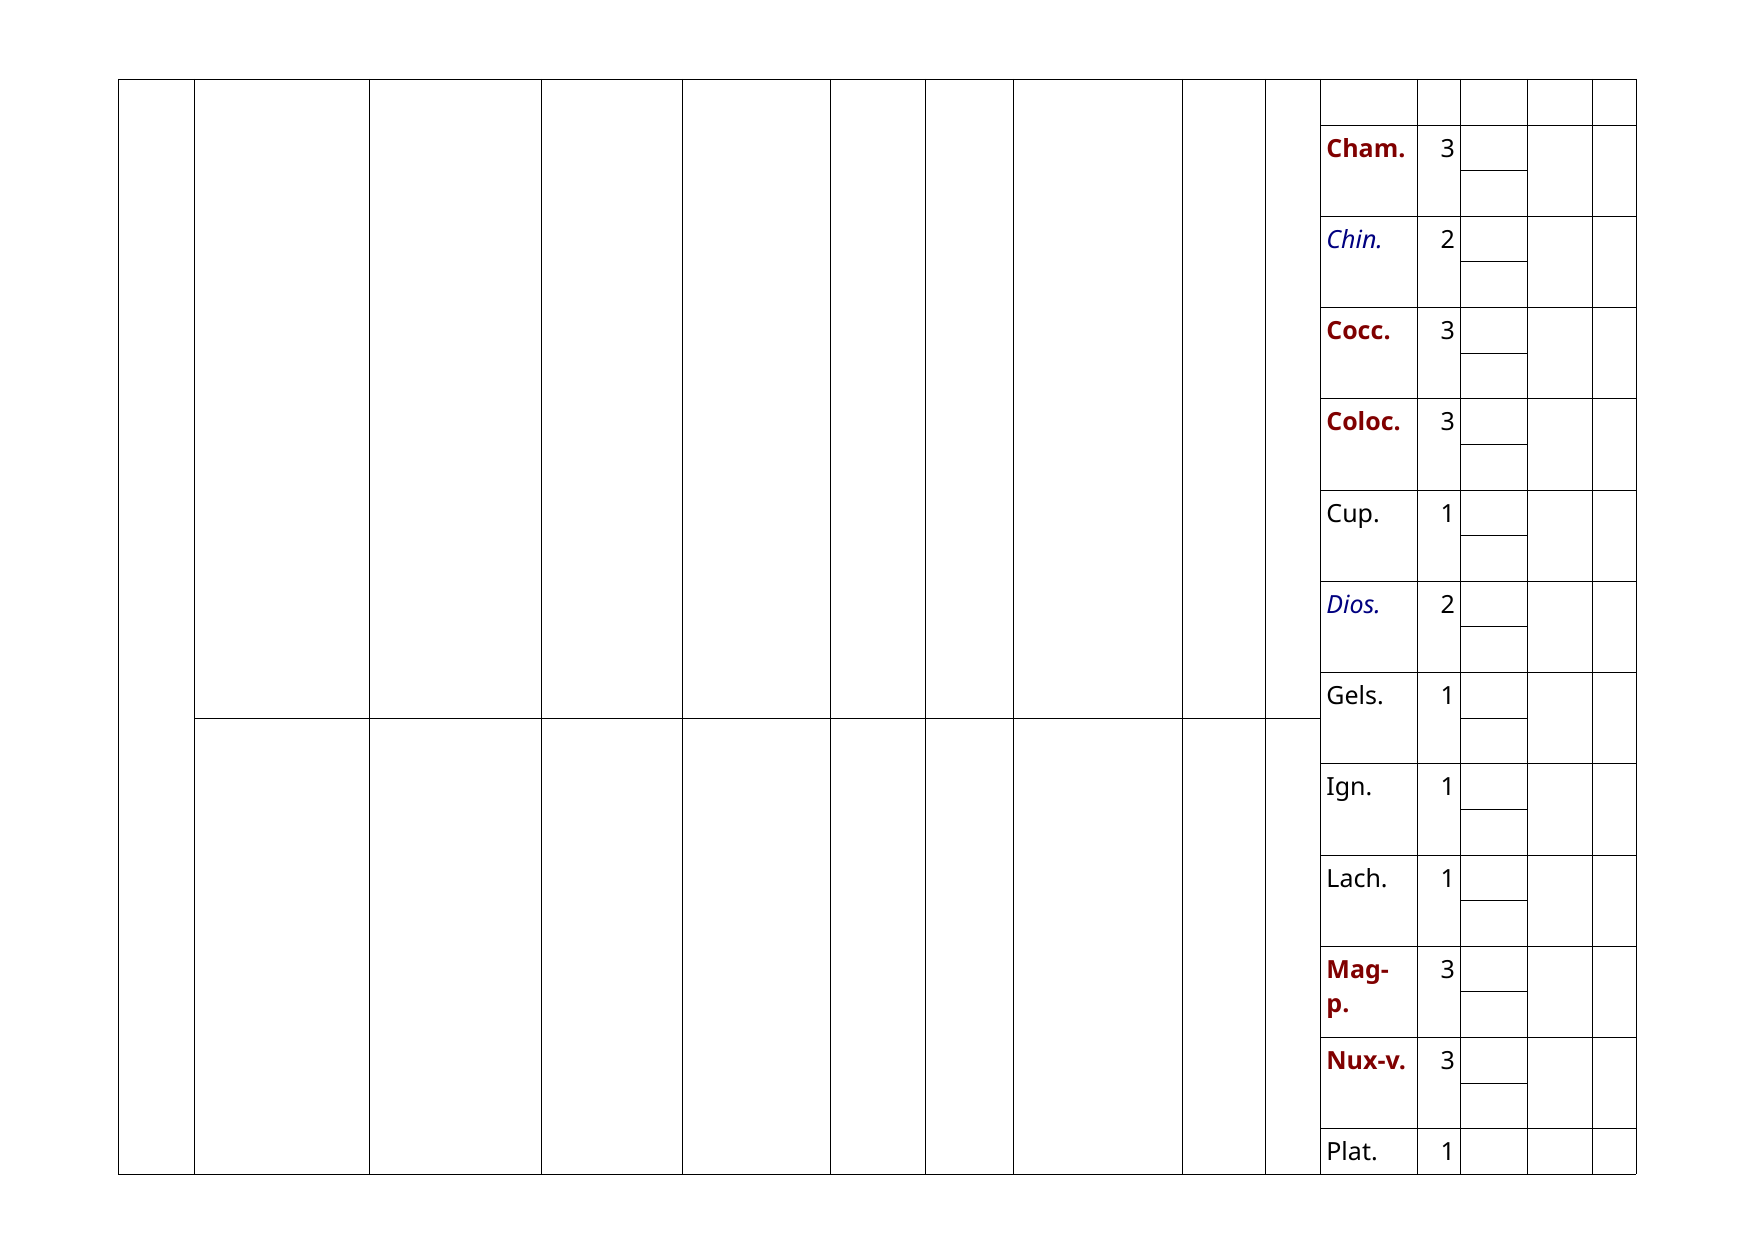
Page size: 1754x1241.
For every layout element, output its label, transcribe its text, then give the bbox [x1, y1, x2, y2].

table_cell [1418, 80, 1460, 124]
table_cell [1461, 1084, 1527, 1128]
table_cell [195, 80, 369, 718]
table_cell [1461, 80, 1527, 124]
table_cell [1593, 856, 1636, 946]
table_cell [1528, 1129, 1592, 1174]
table_cell [1461, 673, 1527, 718]
table_cell Dios. [1321, 582, 1417, 672]
table_cell [926, 80, 1013, 718]
table_cell Coloc. [1321, 399, 1417, 489]
table_cell [1528, 217, 1592, 307]
table_cell [1461, 217, 1527, 261]
table_cell [1461, 856, 1527, 900]
table_cell [370, 80, 541, 718]
table_cell 1 [1418, 491, 1460, 581]
table_cell 2 [1418, 582, 1460, 672]
table_cell 2 [1418, 217, 1460, 307]
table_cell [1528, 582, 1592, 672]
table_cell [831, 719, 925, 1174]
table_cell [1266, 719, 1320, 1174]
table_cell [1266, 80, 1320, 718]
table_cell [1593, 80, 1636, 124]
table_cell [1461, 1129, 1527, 1174]
table_cell [542, 719, 682, 1174]
table_cell [1461, 901, 1527, 946]
table_cell [926, 719, 1013, 1174]
table_cell [1461, 627, 1527, 672]
table_cell Cham. [1321, 126, 1417, 216]
table_cell [1461, 992, 1527, 1037]
table_cell 3 [1418, 308, 1460, 398]
table_cell [1461, 810, 1527, 854]
table_cell [1014, 80, 1182, 718]
table_cell [1528, 80, 1592, 124]
table_cell [1461, 1038, 1527, 1083]
table_cell 3 [1418, 947, 1460, 1037]
table_cell [1014, 719, 1182, 1174]
table_cell [1593, 491, 1636, 581]
table_cell [119, 80, 194, 1174]
table_cell [1461, 536, 1527, 581]
table_cell [1461, 171, 1527, 216]
table_cell [683, 80, 830, 718]
table_cell [1528, 673, 1592, 763]
table_cell [1593, 947, 1636, 1037]
table_cell [1593, 673, 1636, 763]
table_cell [1528, 764, 1592, 854]
table_cell [1183, 80, 1265, 718]
table_cell Cocc. [1321, 308, 1417, 398]
table_cell 1 [1418, 1129, 1460, 1174]
table_cell [1461, 308, 1527, 353]
table_cell [370, 719, 541, 1174]
table_cell Ign. [1321, 764, 1417, 854]
table_cell [1183, 719, 1265, 1174]
table_cell 1 [1418, 673, 1460, 763]
table_cell Lach. [1321, 856, 1417, 946]
table_cell [1461, 354, 1527, 398]
table_cell [1461, 262, 1527, 307]
table_cell [1528, 126, 1592, 216]
table_cell [1321, 80, 1417, 124]
table_cell [1593, 764, 1636, 854]
table_cell [542, 80, 682, 718]
table_cell [1528, 947, 1592, 1037]
table_cell [1593, 1129, 1636, 1174]
table_cell Chin. [1321, 217, 1417, 307]
table_cell [1461, 582, 1527, 626]
table_cell [1461, 947, 1527, 991]
table_cell [1593, 308, 1636, 398]
table_cell 3 [1418, 126, 1460, 216]
table_cell Gels. [1321, 673, 1417, 763]
table_cell [195, 719, 369, 1174]
table_cell 3 [1418, 399, 1460, 489]
table_cell [1528, 856, 1592, 946]
table_cell 3 [1418, 1038, 1460, 1128]
table_cell [1461, 491, 1527, 535]
table_cell [1593, 582, 1636, 672]
table_cell [1593, 399, 1636, 489]
table_cell [1461, 445, 1527, 489]
table_cell [1461, 719, 1527, 763]
table_cell [1528, 308, 1592, 398]
table_cell [1593, 217, 1636, 307]
table_cell 1 [1418, 856, 1460, 946]
table_cell Mag-p. [1321, 947, 1417, 1037]
table_cell 1 [1418, 764, 1460, 854]
table_cell Nux-v. [1321, 1038, 1417, 1128]
table_cell [1593, 1038, 1636, 1128]
table_cell [1593, 126, 1636, 216]
table_cell Plat. [1321, 1129, 1417, 1174]
table_cell [1461, 764, 1527, 809]
table_cell [683, 719, 830, 1174]
table_cell [831, 80, 925, 718]
table_cell [1528, 1038, 1592, 1128]
table_cell [1461, 399, 1527, 444]
table_cell Cup. [1321, 491, 1417, 581]
table_cell [1461, 126, 1527, 170]
table_cell [1528, 491, 1592, 581]
table_cell [1528, 399, 1592, 489]
